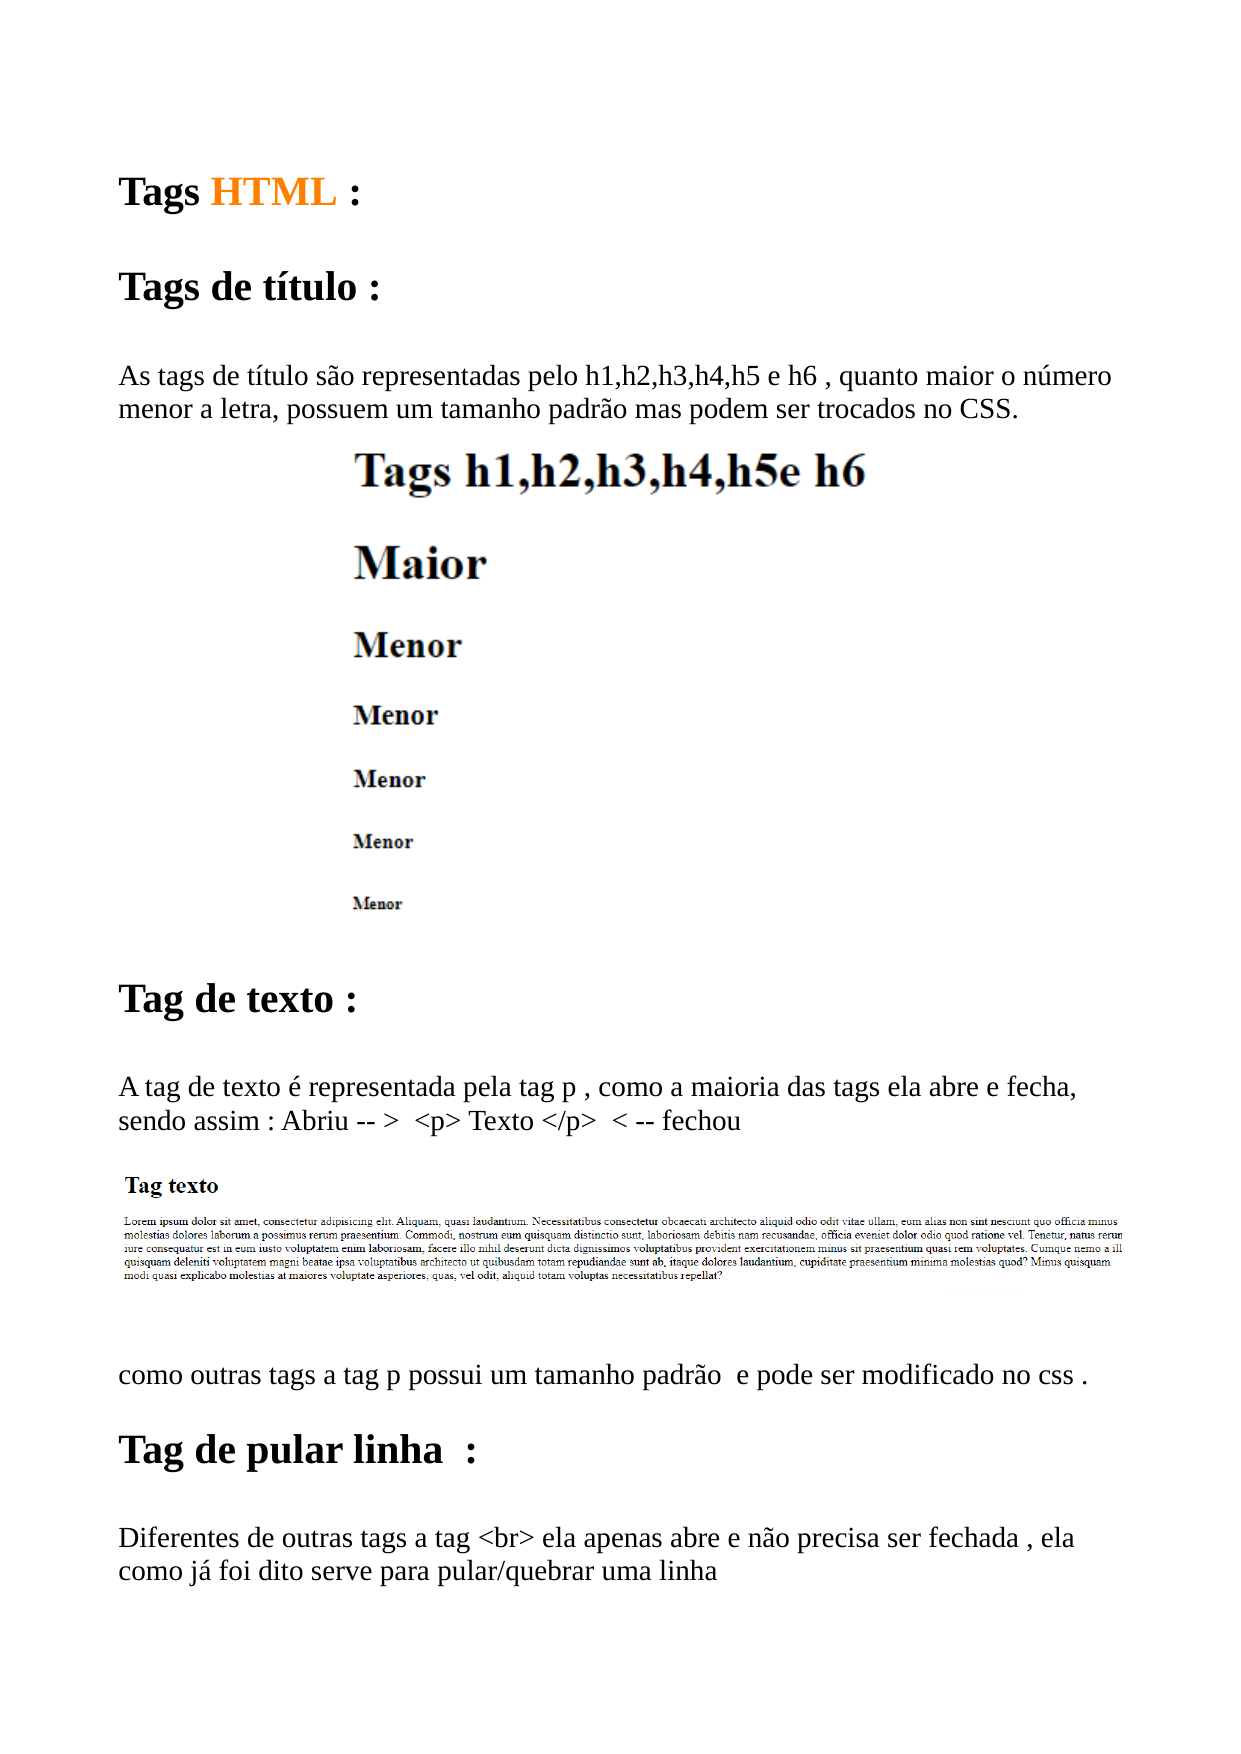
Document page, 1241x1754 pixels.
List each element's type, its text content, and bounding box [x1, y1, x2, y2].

text Diferentes de outras tags a tag <br> ela apenas abre e não precisa ser fechada , ela como já foi dito serve para pular/quebrar uma linha [118, 1520, 1122, 1587]
text As tags de título são representadas pelo h1,h2,h3,h4,h5 e h6 , quanto maior o número menor a letra, possuem um tamanho padrão mas podem ser trocados no CSS. [118, 358, 1122, 425]
text Tags HTML : [118, 166, 1122, 214]
picture [118, 1170, 1123, 1290]
picture [341, 432, 881, 933]
text como outras tags a tag p possui um tamanho padrão e pode ser modificado no css . [118, 1357, 1122, 1391]
text A tag de texto é representada pela tag p , como a maioria das tags ela abre e fecha, sendo assim : Abriu -- > <p> Texto </p> < -- fechou [118, 1069, 1122, 1136]
text Tag de texto : [118, 973, 1122, 1021]
text Tag de pular linha : [118, 1424, 1122, 1472]
text Tags de título : [118, 262, 1122, 310]
